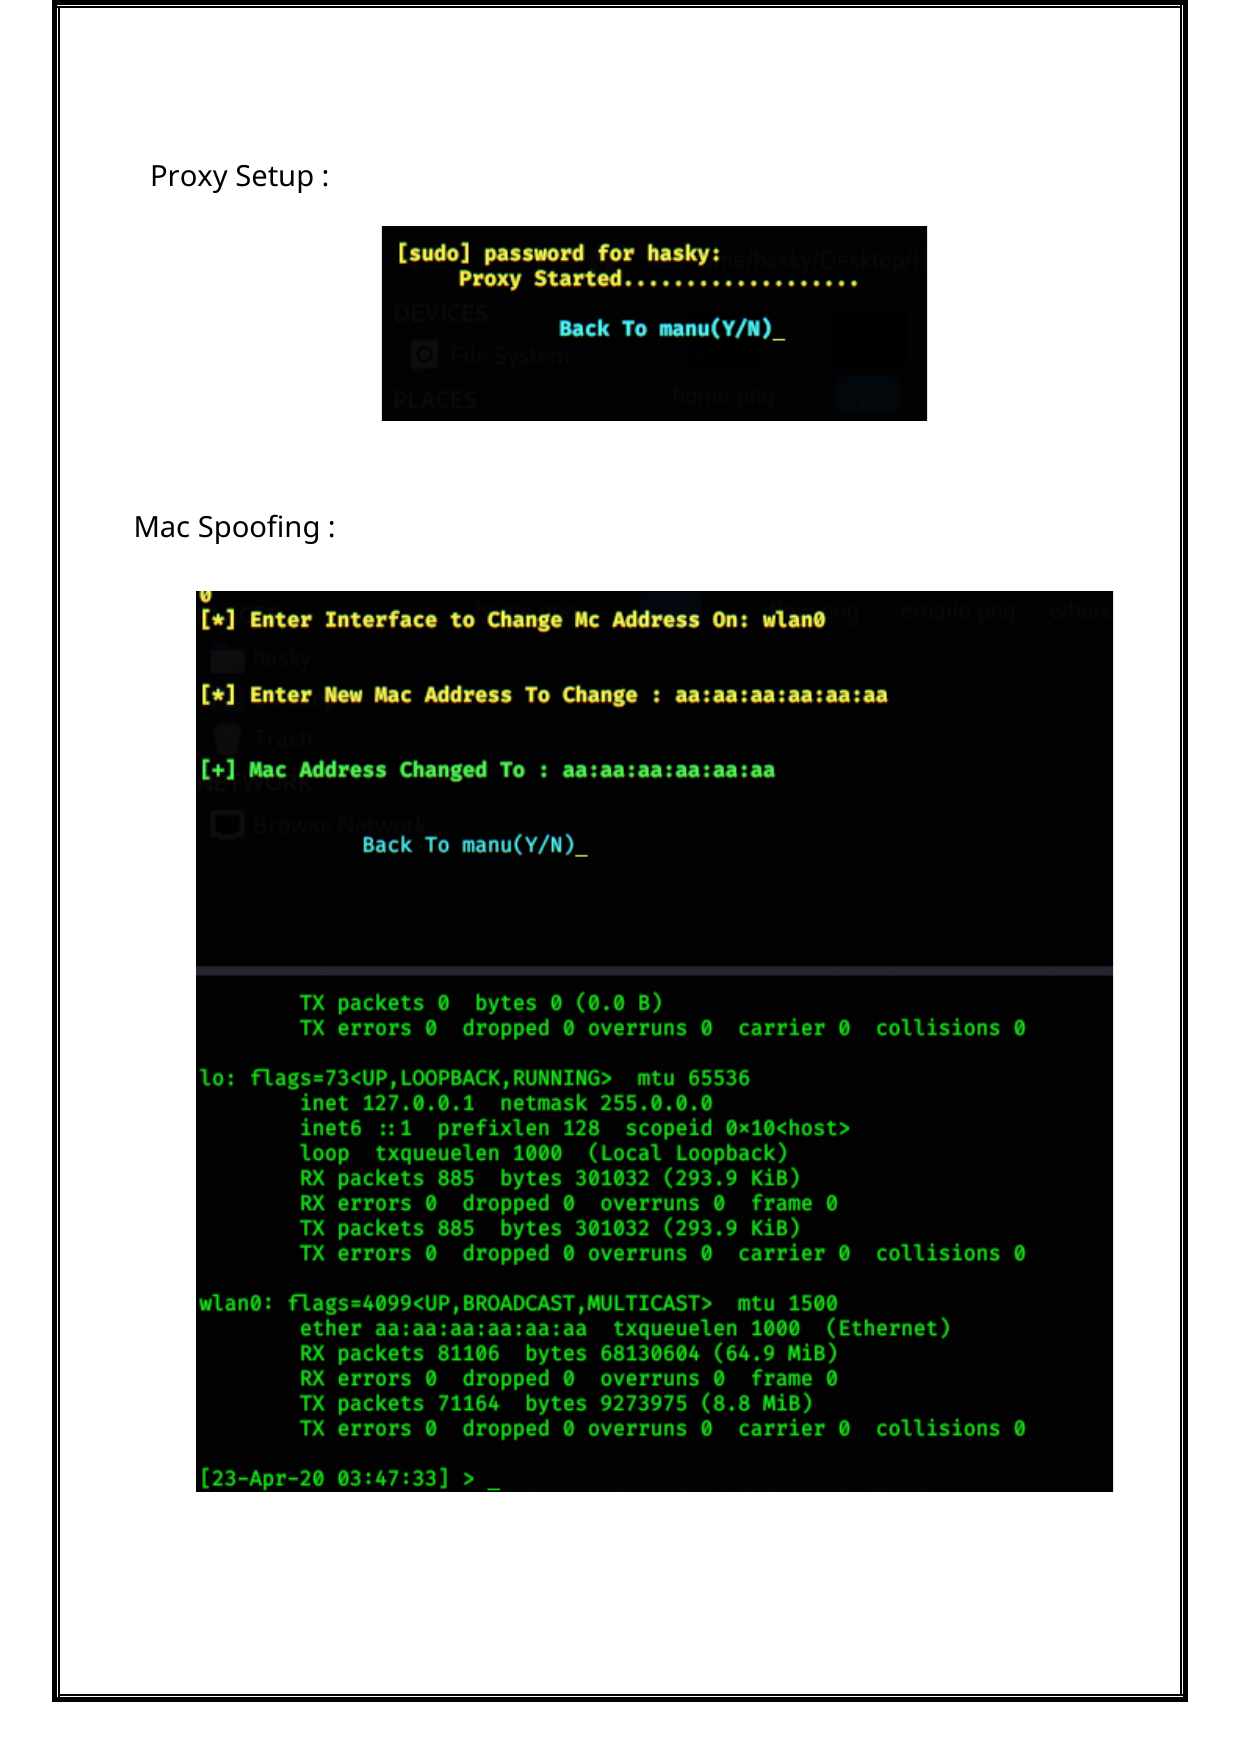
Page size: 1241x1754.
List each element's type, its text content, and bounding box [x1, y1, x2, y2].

picture [381, 226, 928, 421]
list Mac Spoofing : [133, 506, 1176, 546]
picture [196, 591, 1114, 1492]
text Proxy Setup : [150, 156, 1176, 195]
